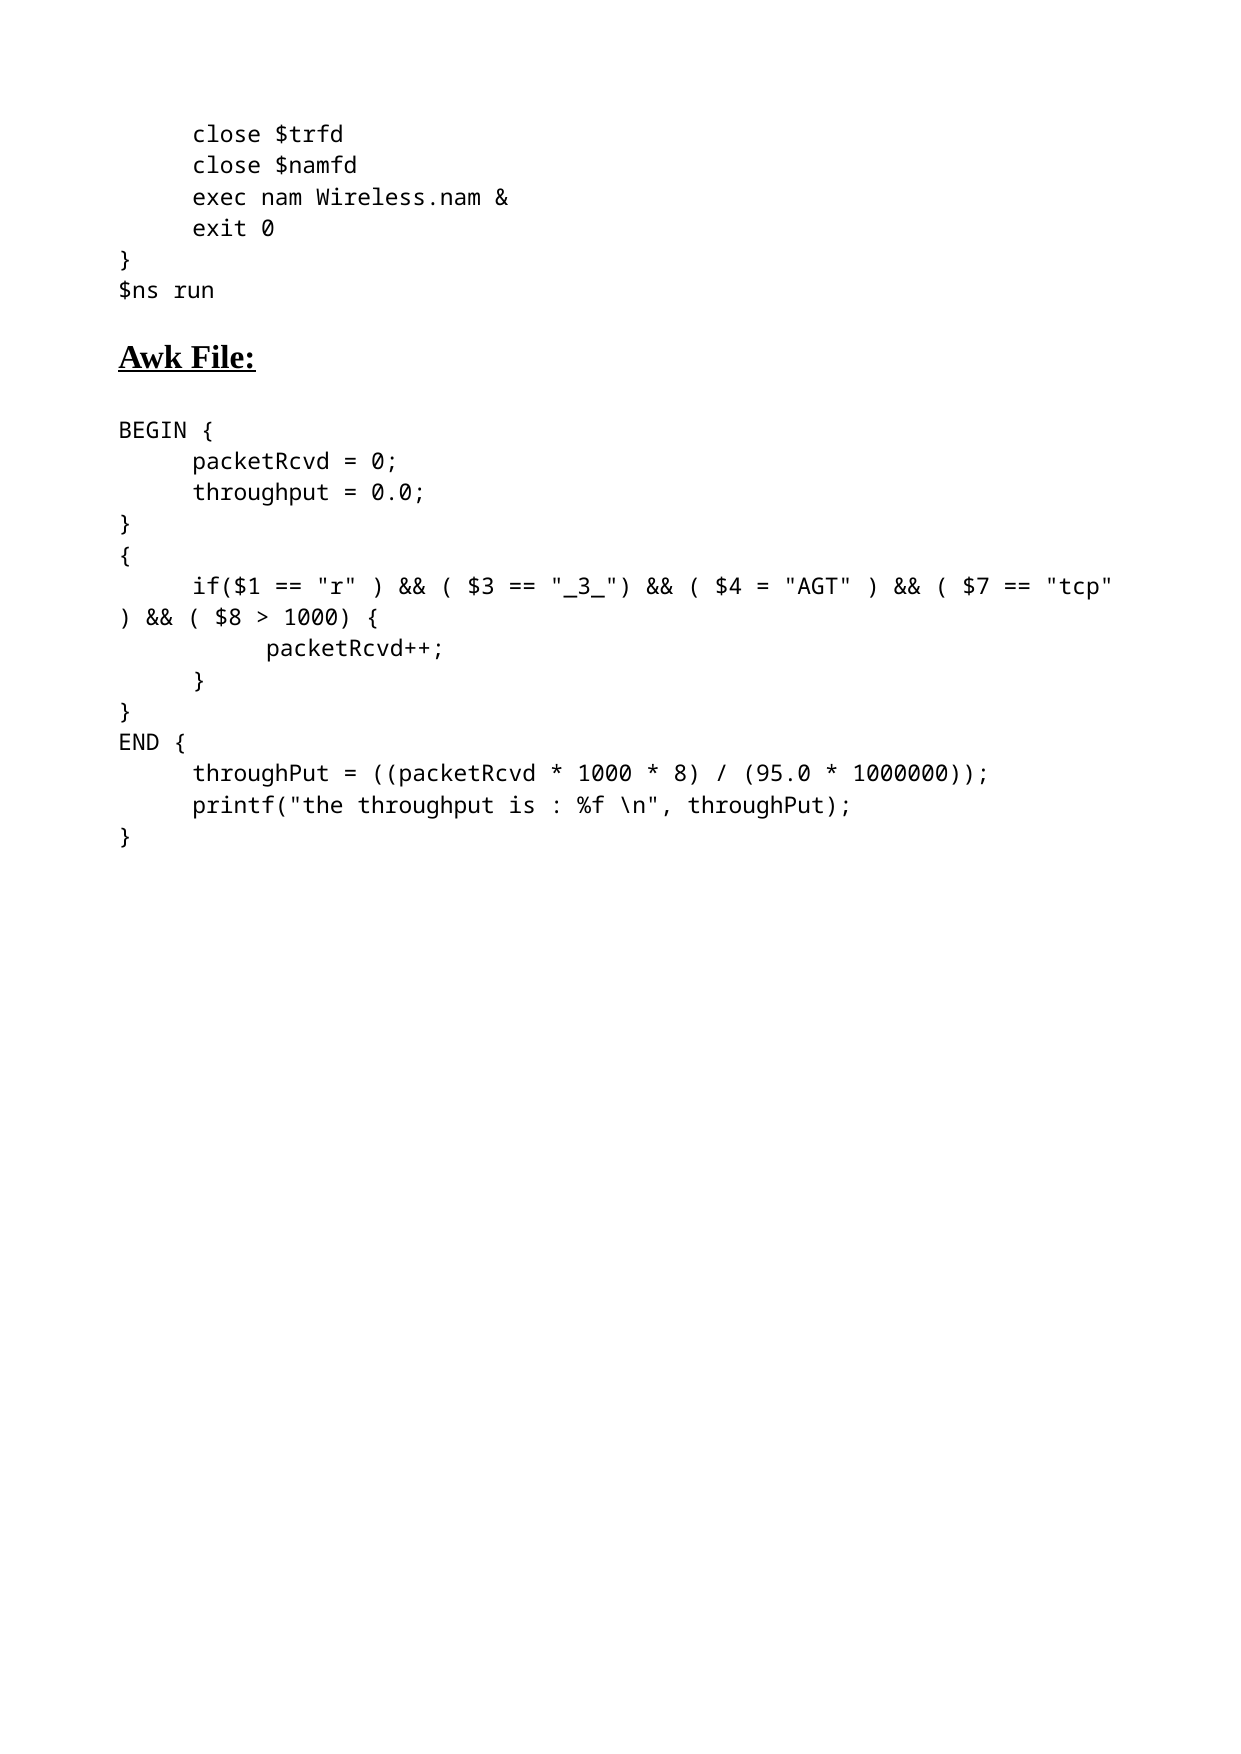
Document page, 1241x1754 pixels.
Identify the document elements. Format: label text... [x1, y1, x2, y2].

text close $namfd [118, 149, 1122, 181]
text { [118, 538, 1122, 570]
text packetRcvd = 0; [118, 445, 1122, 476]
text END { [118, 726, 1122, 757]
text } [118, 663, 1122, 695]
text throughput = 0.0; [118, 476, 1122, 507]
text BEGIN { [118, 413, 1122, 445]
text throughPut = ((packetRcvd * 1000 * 8) / (95.0 * 1000000)); [118, 757, 1122, 788]
text exec nam Wireless.nam & [118, 181, 1122, 212]
text Awk File: [118, 337, 1122, 375]
text close $trfd [118, 118, 1122, 149]
text } [118, 820, 1122, 851]
text printf("the throughput is : %f \n", throughPut); [118, 788, 1122, 820]
text packetRcvd++; [118, 632, 1122, 663]
text $ns run [118, 274, 1122, 306]
text } [118, 695, 1122, 726]
text if($1 == "r" ) && ( $3 == "_3_") && ( $4 = "AGT" ) && ( $7 == "tcp" ) && ( $8 > 1000) { [118, 570, 1122, 632]
text } [118, 507, 1122, 538]
text } [118, 243, 1122, 274]
text exit 0 [118, 212, 1122, 243]
